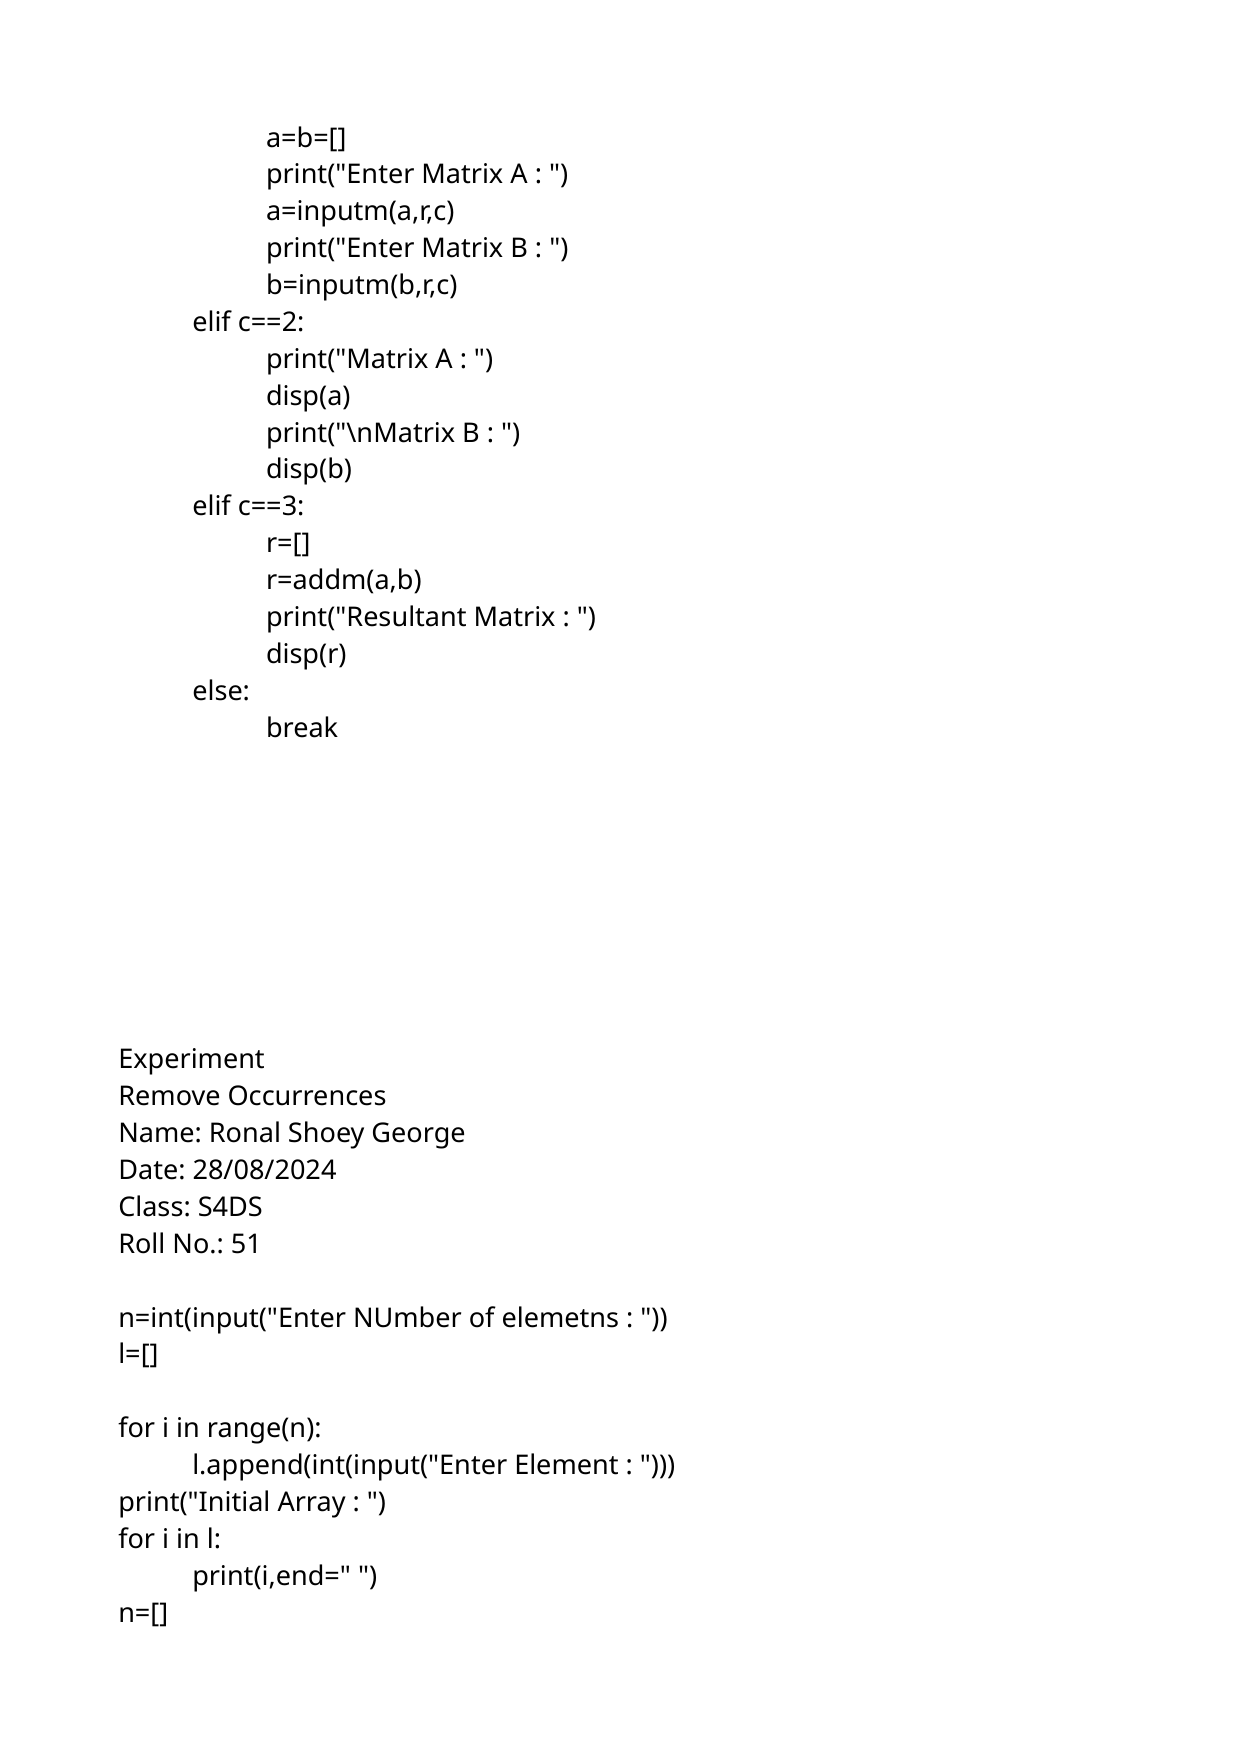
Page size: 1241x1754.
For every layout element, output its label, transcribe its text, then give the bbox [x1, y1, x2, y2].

text Roll No.: 51 [118, 1224, 1122, 1261]
text print(i,end=" ") [118, 1556, 1122, 1593]
text elif c==3: [118, 487, 1122, 524]
text break [118, 708, 1122, 745]
text print("\nMatrix B : ") [118, 413, 1122, 450]
text a=b=[] [118, 118, 1122, 155]
text n=[] [118, 1593, 1122, 1630]
text elif c==2: [118, 302, 1122, 339]
text print("Enter Matrix B : ") [118, 229, 1122, 266]
text print("Matrix A : ") [118, 339, 1122, 376]
text l.append(int(input("Enter Element : "))) [118, 1446, 1122, 1482]
text r=[] [118, 524, 1122, 561]
text for i in range(n): [118, 1409, 1122, 1446]
text print("Enter Matrix A : ") [118, 155, 1122, 192]
text Name: Ronal Shoey George [118, 1114, 1122, 1151]
text Remove Occurrences [118, 1077, 1122, 1114]
text for i in l: [118, 1519, 1122, 1556]
text print("Initial Array : ") [118, 1482, 1122, 1519]
text a=inputm(a,r,c) [118, 192, 1122, 229]
text Date: 28/08/2024 [118, 1151, 1122, 1187]
text disp(a) [118, 376, 1122, 413]
text disp(b) [118, 450, 1122, 487]
text b=inputm(b,r,c) [118, 266, 1122, 302]
text Class: S4DS [118, 1187, 1122, 1224]
text disp(r) [118, 634, 1122, 671]
text Experiment [118, 1040, 1122, 1077]
text r=addm(a,b) [118, 561, 1122, 597]
text n=int(input("Enter NUmber of elemetns : ")) [118, 1298, 1122, 1335]
text else: [118, 671, 1122, 708]
text l=[] [118, 1335, 1122, 1372]
text print("Resultant Matrix : ") [118, 597, 1122, 634]
